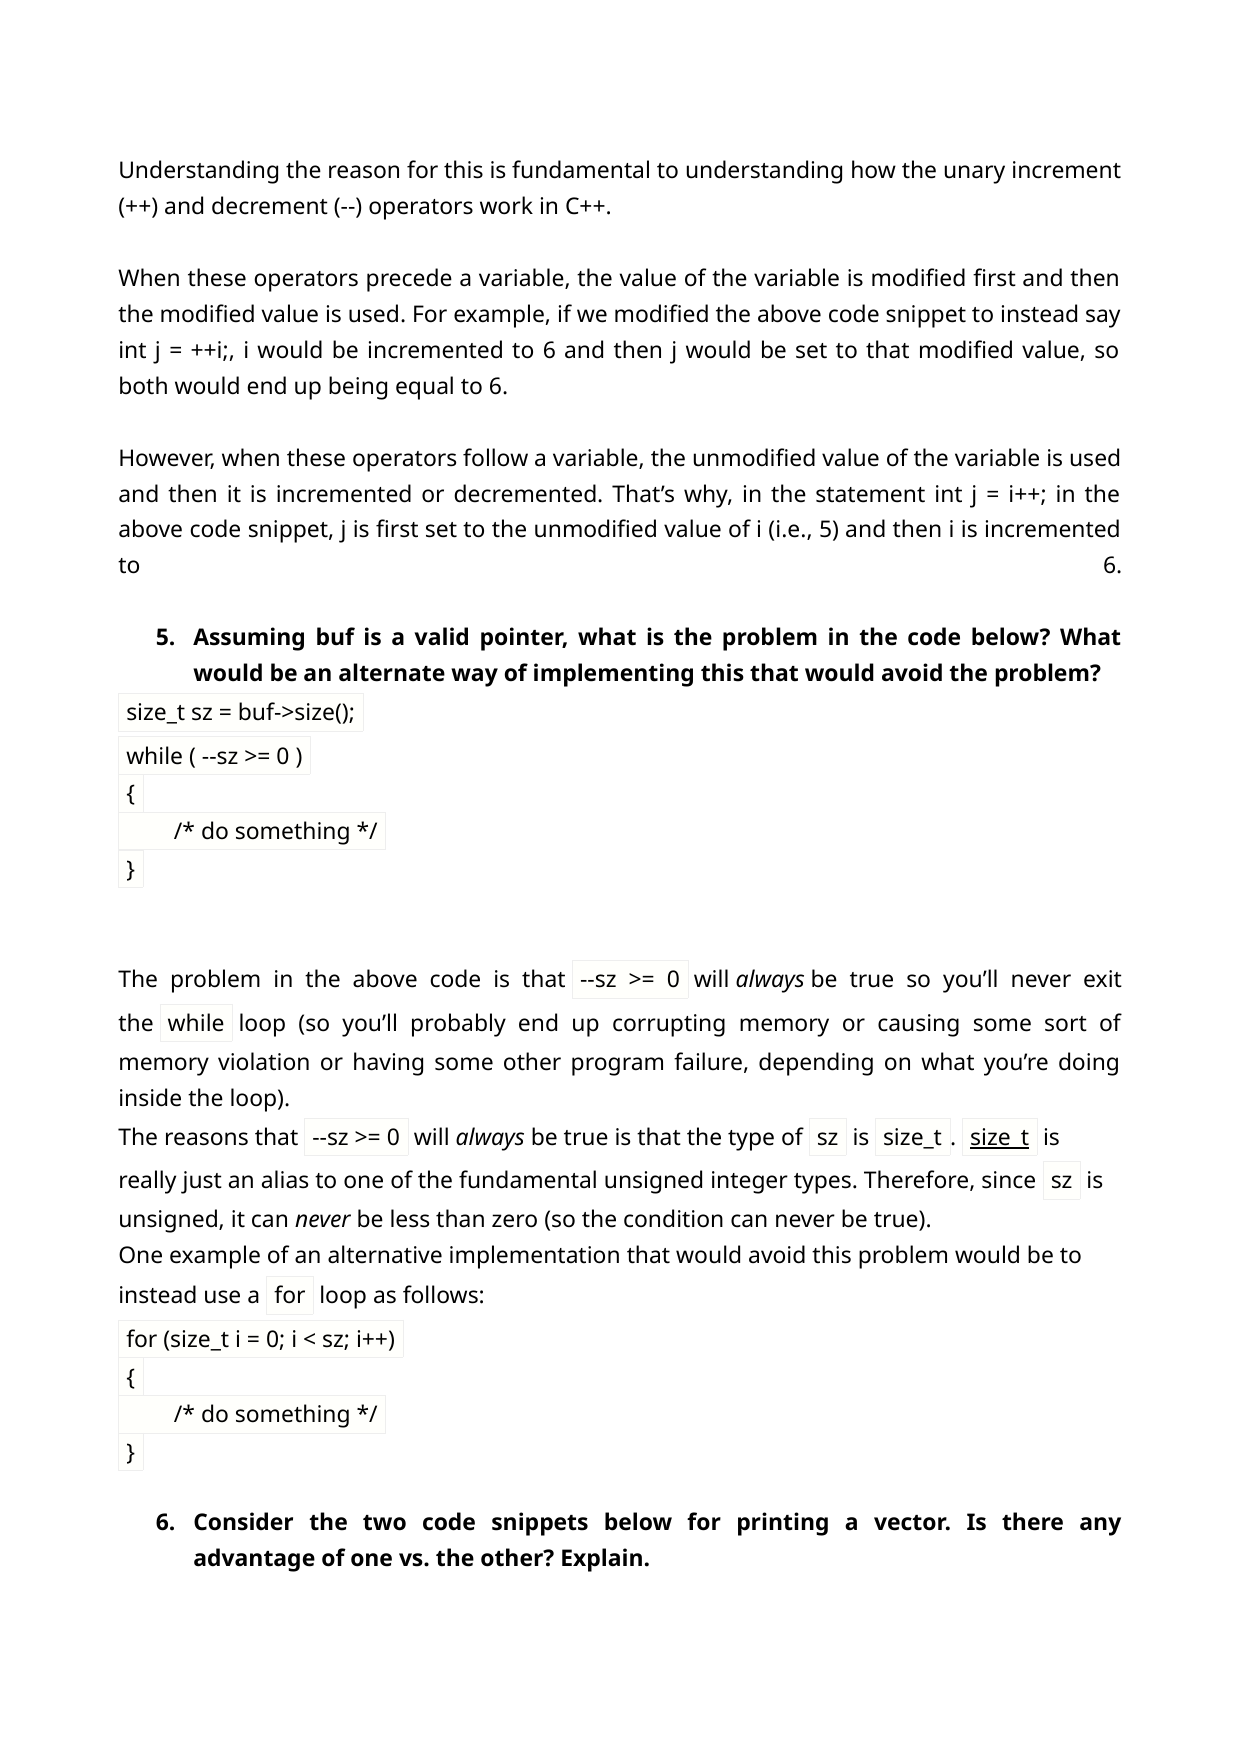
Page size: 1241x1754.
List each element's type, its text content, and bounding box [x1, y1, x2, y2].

text } [119, 851, 143, 887]
text while ( --sz >= 0 ) [119, 737, 310, 774]
text size_t sz = buf->size(); [119, 694, 363, 731]
text { [119, 775, 143, 812]
text /* do something */ [119, 813, 385, 849]
text [144, 1357, 1122, 1395]
text [311, 736, 1122, 774]
text However, when these operators follow a variable, the unmodified value of the variable is used and then it is incremented or decremented. That’s why, in the statement int j = i++; in the above code snippet, j is first set to the unmodified value of i (i.e., 5) and then i is incremented to 6. [118, 442, 1122, 617]
list Assuming buf is a valid pointer, what is the problem in the code below? What would be an alternate way of implementing this that would avoid the problem? [156, 621, 1122, 688]
list Consider the two code snippets below for printing a vector. Is there any advantage of one vs. the other? Explain. [156, 1506, 1122, 1573]
text [386, 1395, 1122, 1433]
text The reasons that --sz >= 0 will always be true is that the type of sz is size_t. size_t is really just an alias to one of the fundamental unsigned integer types. Therefore, since sz is unsigned, it can never be less than zero (so the condition can never be true). [118, 1118, 1122, 1235]
text [144, 849, 1122, 887]
text [386, 812, 1122, 849]
text [144, 1433, 1122, 1470]
text for (size_t i = 0; i < sz; i++) [119, 1321, 403, 1357]
text When these operators precede a variable, the value of the variable is modified first and then the modified value is used. For example, if we modified the above code snippet to instead say int j = ++i;, i would be incremented to 6 and then j would be set to that modified value, so both would end up being equal to 6. [118, 262, 1122, 401]
text Understanding the reason for this is fundamental to understanding how the unary increment (++) and decrement (--) operators work in C++. [118, 154, 1122, 221]
text One example of an alternative implementation that would avoid this problem would be to instead use a for loop as follows: [118, 1239, 1122, 1314]
text The problem in the above code is that --sz >= 0 will always be true so you’ll never exit the while loop (so you’ll probably end up corrupting memory or causing some sort of memory violation or having some other program failure, depending on what you’re doing inside the loop). [118, 887, 1122, 1113]
text /* do something */ [119, 1396, 385, 1433]
text [144, 774, 1122, 812]
text [404, 1319, 1122, 1357]
text } [119, 1434, 143, 1470]
text { [119, 1358, 143, 1395]
text [364, 693, 1122, 731]
